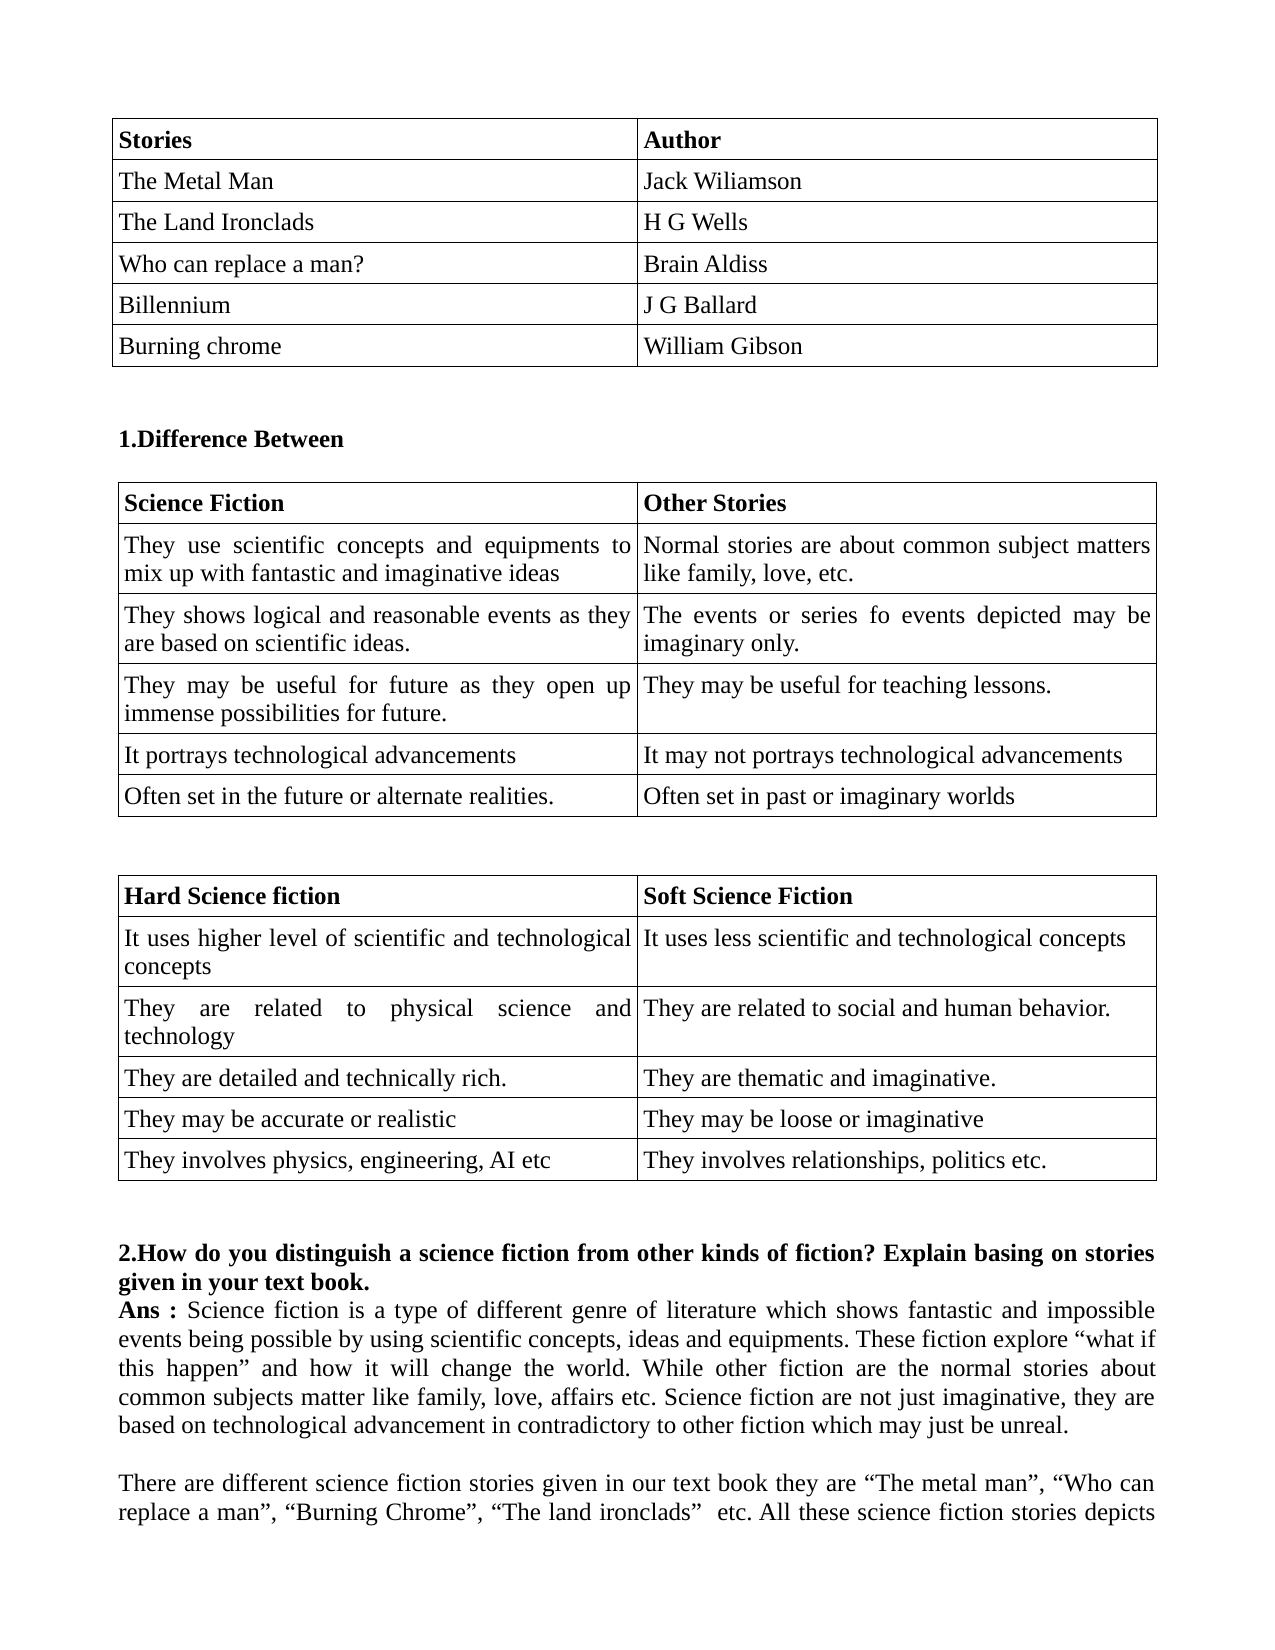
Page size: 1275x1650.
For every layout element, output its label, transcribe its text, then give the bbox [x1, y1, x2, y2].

table_cell They are related to physical science and technology [119, 987, 637, 1056]
table_cell Normal stories are about common subject matters like family, love, etc. [638, 524, 1156, 593]
text Ans : Science fiction is a type of different genre of literature which shows fantastic and impossible events being possible by using scientific concepts, ideas and equipments. These fiction explore “what if this happen” and how it will change the world. While other fiction are the normal stories about common subjects matter like family, love, affairs etc. Science fiction are not just imaginative, they are based on technological advancement in contradictory to other fiction which may just be unreal. [118, 1296, 1157, 1439]
table_cell They are related to social and human behavior. [638, 987, 1156, 1056]
table_header Soft Science Fiction [638, 876, 1156, 916]
table_header Author [638, 119, 1157, 159]
table_cell They involves physics, engineering, AI etc [119, 1139, 637, 1179]
table_cell Billennium [113, 284, 637, 324]
table_cell They may be useful for teaching lessons. [638, 664, 1156, 733]
table_cell Who can replace a man? [113, 243, 637, 283]
table_cell It portrays technological advancements [119, 734, 637, 774]
table_cell They may be accurate or realistic [119, 1098, 637, 1138]
table_cell Often set in the future or alternate realities. [119, 775, 637, 816]
table_header Hard Science fiction [119, 876, 637, 916]
table_cell H G Wells [638, 202, 1157, 242]
table_header Science Fiction [119, 483, 637, 523]
table_cell J G Ballard [638, 284, 1157, 324]
table_header Other Stories [638, 483, 1156, 523]
table_cell Often set in past or imaginary worlds [638, 775, 1156, 816]
table_cell They may be loose or imaginative [638, 1098, 1156, 1138]
table_cell It uses less scientific and technological concepts [638, 917, 1156, 986]
table_cell They use scientific concepts and equipments to mix up with fantastic and imaginative ideas [119, 524, 637, 593]
table_cell Brain Aldiss [638, 243, 1157, 283]
table_cell They are detailed and technically rich. [119, 1057, 637, 1097]
table_header Stories [113, 119, 637, 159]
table_cell They shows logical and reasonable events as they are based on scientific ideas. [119, 594, 637, 663]
table_cell It uses higher level of scientific and technological concepts [119, 917, 637, 986]
table_cell Jack Wiliamson [638, 160, 1157, 201]
table_cell The Metal Man [113, 160, 637, 201]
table_cell The events or series fo events depicted may be imaginary only. [638, 594, 1156, 663]
table_cell They involves relationships, politics etc. [638, 1139, 1156, 1179]
table_cell They may be useful for future as they open up immense possibilities for future. [119, 664, 637, 733]
text 1.Difference Between [118, 424, 1157, 453]
table_cell They are thematic and imaginative. [638, 1057, 1156, 1097]
table_cell It may not portrays technological advancements [638, 734, 1156, 774]
table_cell The Land Ironclads [113, 202, 637, 242]
table_cell Burning chrome [113, 325, 637, 366]
table_cell William Gibson [638, 325, 1157, 366]
text 2.How do you distinguish a science fiction from other kinds of fiction? Explain basing on stories given in your text book. [118, 1238, 1157, 1296]
text There are different science fiction stories given in our text book they are “The metal man”, “Who can replace a man”, “Burning Chrome”, “The land ironclads” etc. All these science fiction stories depicts [118, 1468, 1157, 1526]
